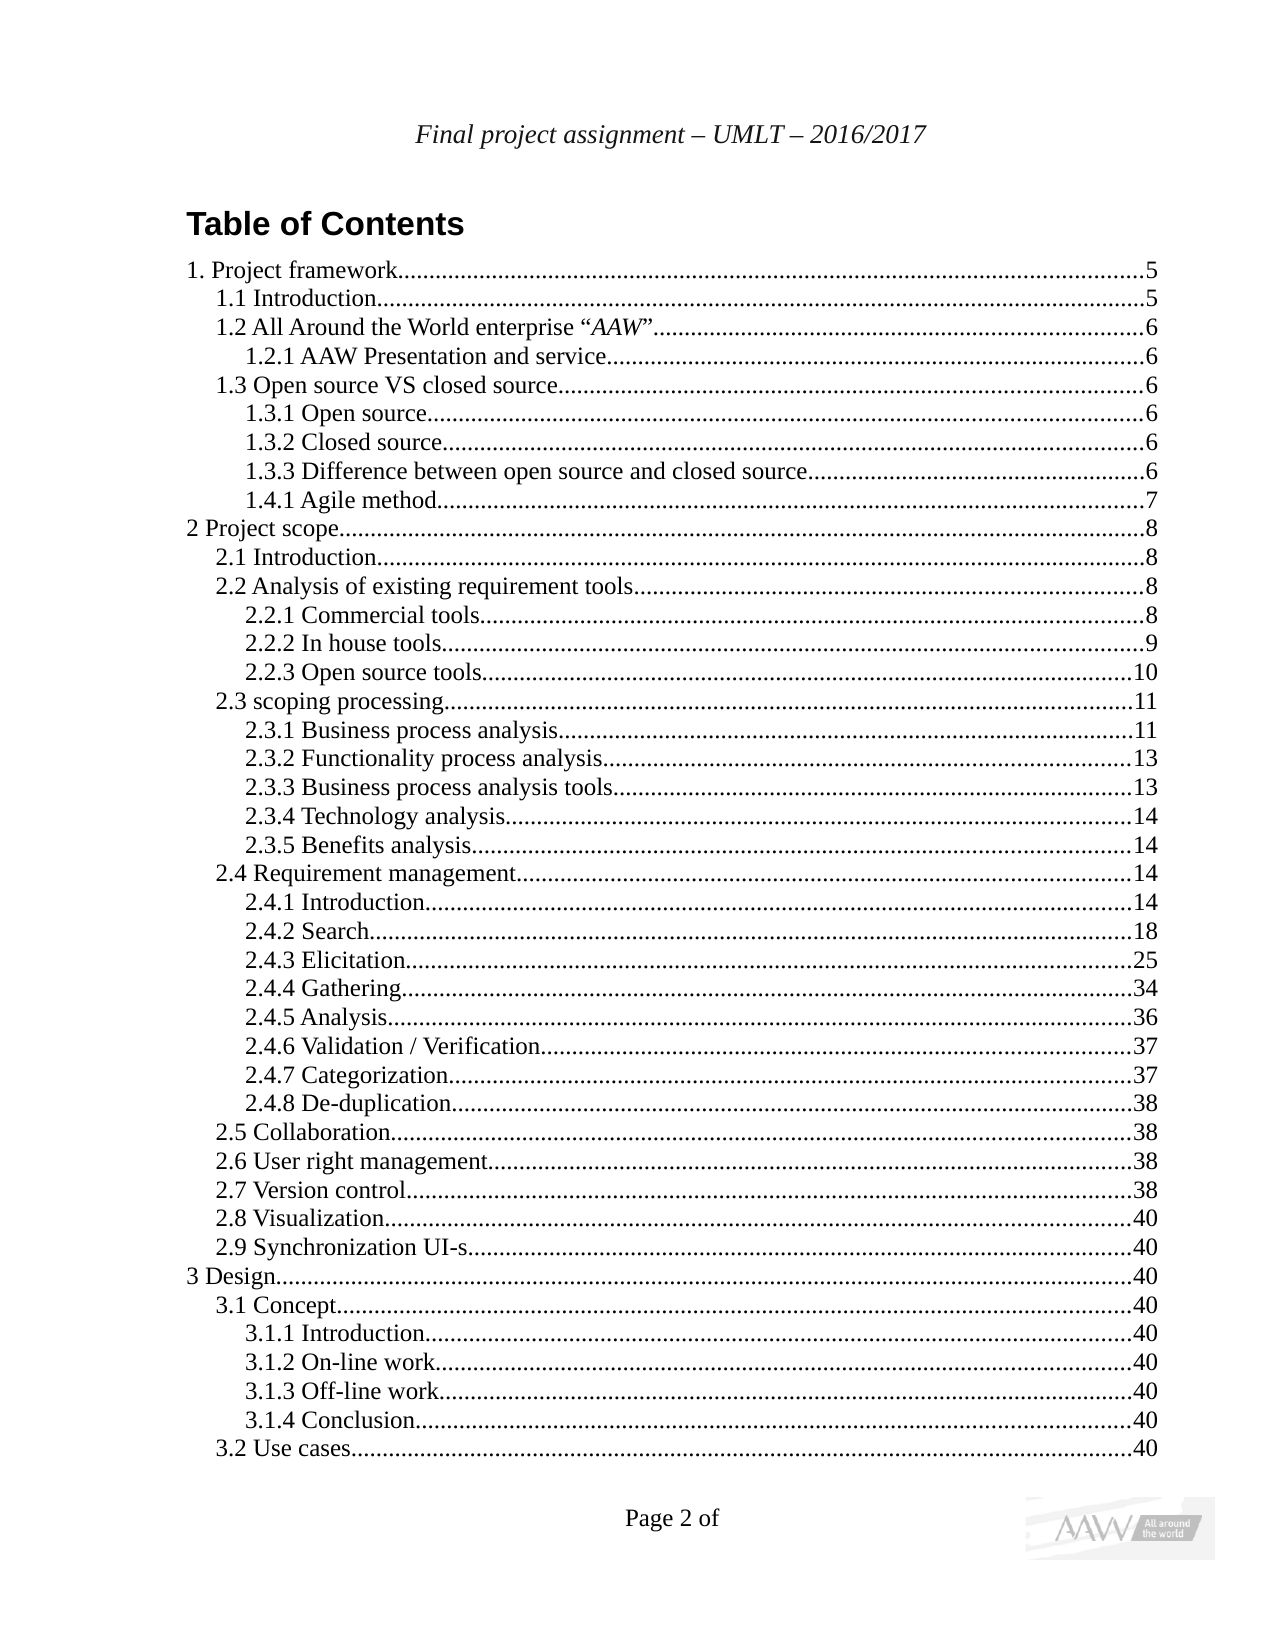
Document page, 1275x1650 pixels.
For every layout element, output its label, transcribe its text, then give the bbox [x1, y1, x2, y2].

text 3.1.3 Off-line work 40 [245, 1376, 1158, 1405]
text 2.3.5 Benefits analysis 14 [245, 830, 1158, 858]
text 2.4.3 Elicitation 25 [245, 945, 1158, 973]
text 2.7 Version control 38 [215, 1175, 1158, 1203]
text 2.4.5 Analysis 36 [245, 1002, 1158, 1031]
text 2.9 Synchronization UI-s 40 [215, 1232, 1158, 1261]
text 2 Project scope 8 [186, 513, 1158, 542]
text 2.1 Introduction 8 [215, 542, 1158, 571]
text 2.3.4 Technology analysis 14 [245, 801, 1158, 830]
text 2.2.1 Commercial tools 8 [245, 600, 1158, 628]
text 2.2 Analysis of existing requirement tools 8 [215, 571, 1158, 600]
text 1.1 Introduction 5 [215, 283, 1158, 312]
text 2.3.3 Business process analysis tools 13 [245, 772, 1158, 801]
text 3.1 Concept 40 [215, 1290, 1158, 1318]
text 2.4.1 Introduction 14 [245, 887, 1158, 916]
text 2.3 scoping processing 11 [215, 686, 1158, 715]
picture [1025, 1497, 1215, 1560]
text 1.3.1 Open source 6 [245, 398, 1158, 427]
text 2.8 Visualization 40 [215, 1203, 1158, 1232]
text 2.3.2 Functionality process analysis 13 [245, 743, 1158, 772]
text 1.4.1 Agile method 7 [245, 485, 1158, 513]
text 3.2 Use cases 40 [215, 1433, 1158, 1462]
subtitle Table of Contents [186, 204, 1158, 242]
text 2.6 User right management 38 [215, 1146, 1158, 1175]
text 3 Design 40 [186, 1261, 1158, 1290]
text 2.4.2 Search 18 [245, 916, 1158, 945]
text 2.4 Requirement management 14 [215, 858, 1158, 887]
text 2.3.1 Business process analysis 11 [245, 715, 1158, 743]
text 1.2 All Around the World enterprise “AAW” 6 [215, 312, 1158, 341]
text 1. Project framework 5 [186, 255, 1158, 283]
text 1.3.3 Difference between open source and closed source 6 [245, 456, 1158, 485]
text 3.1.2 On-line work 40 [245, 1347, 1158, 1376]
text 2.4.6 Validation / Verification 37 [245, 1031, 1158, 1060]
text 3.1.4 Conclusion 40 [245, 1405, 1158, 1433]
text 1.3 Open source VS closed source 6 [215, 370, 1158, 398]
text 2.2.3 Open source tools 10 [245, 657, 1158, 686]
text 3.1.1 Introduction 40 [245, 1318, 1158, 1347]
text 2.2.2 In house tools 9 [245, 628, 1158, 657]
text 2.4.8 De-duplication 38 [245, 1088, 1158, 1117]
text 2.4.7 Categorization 37 [245, 1060, 1158, 1088]
text 1.3.2 Closed source 6 [245, 427, 1158, 456]
text 1.2.1 AAW Presentation and service 6 [245, 341, 1158, 370]
text 2.5 Collaboration 38 [215, 1117, 1158, 1146]
text 2.4.4 Gathering 34 [245, 973, 1158, 1002]
